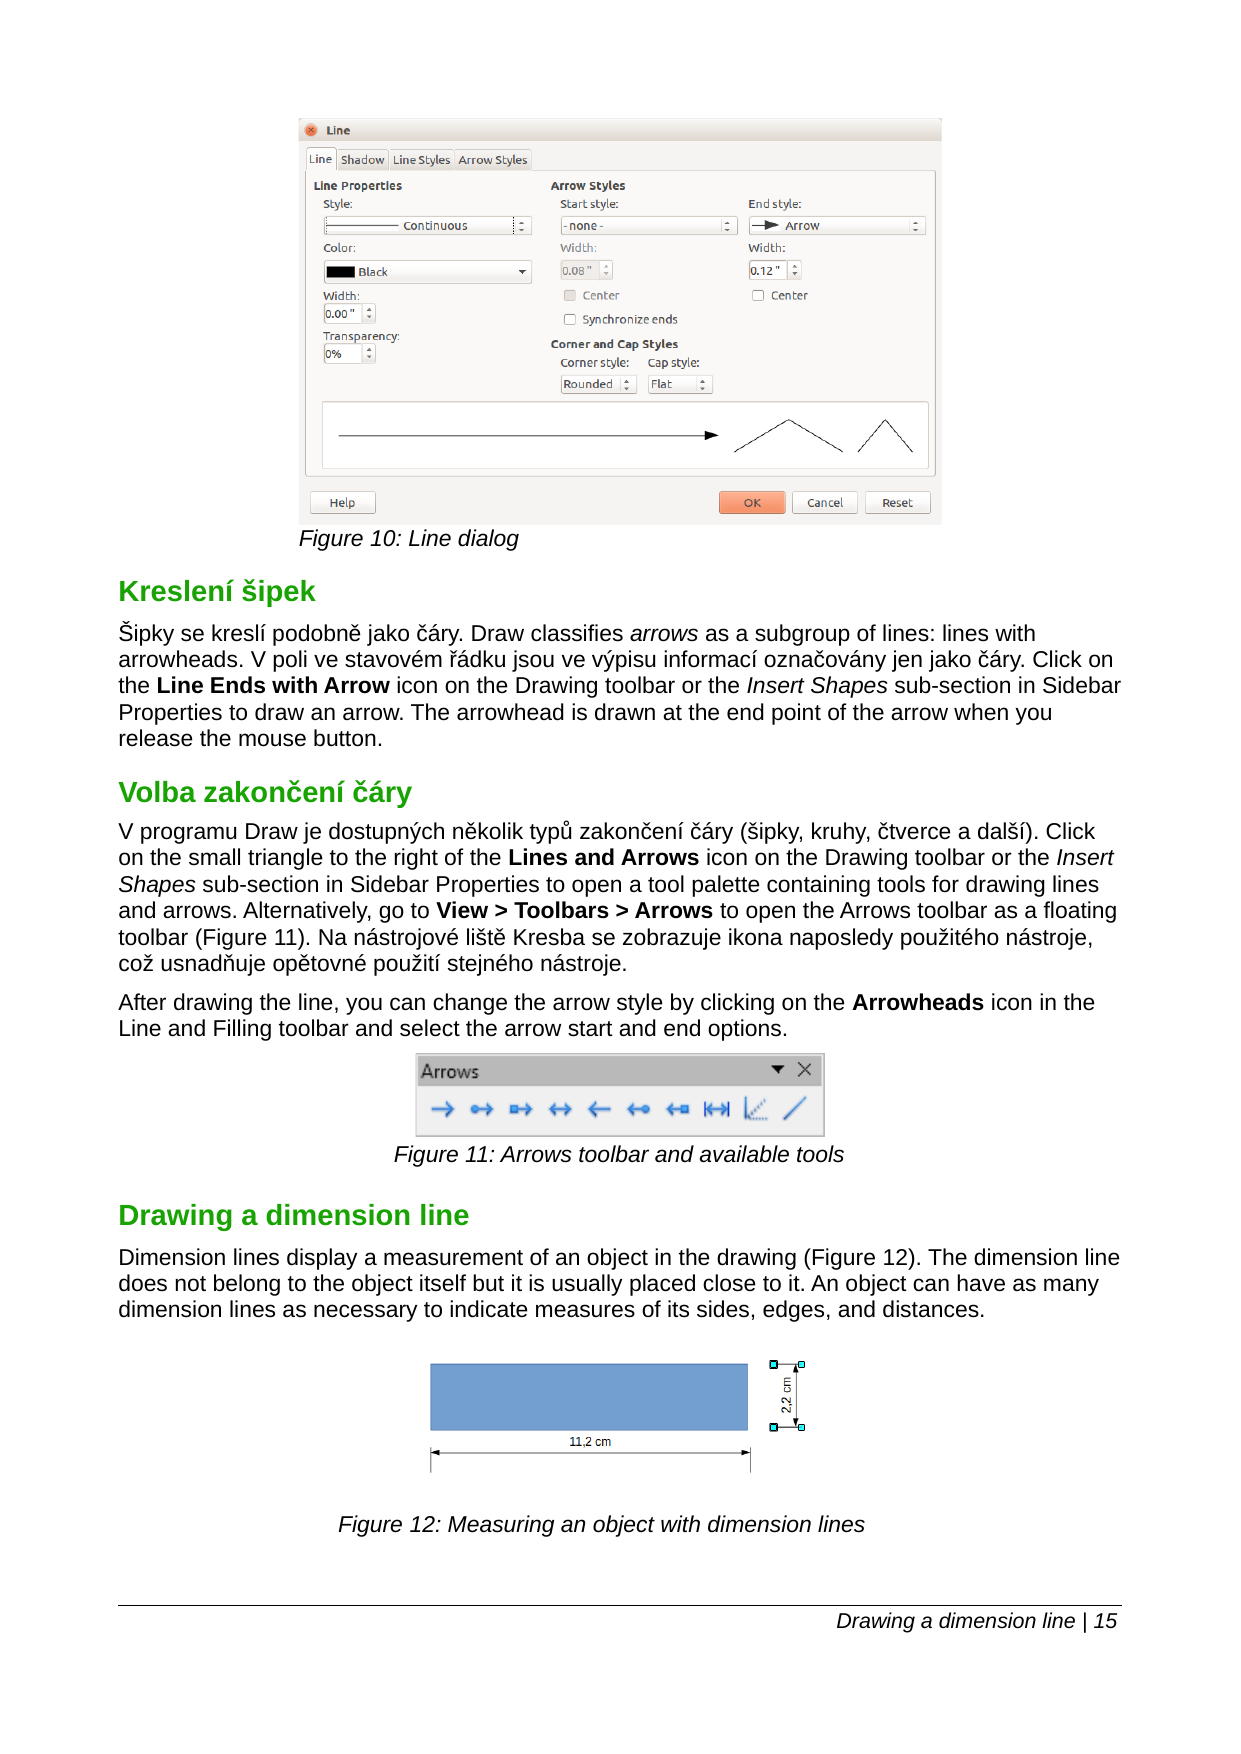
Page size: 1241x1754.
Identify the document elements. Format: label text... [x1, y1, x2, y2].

text Šipky se kreslí podobně jako čáry. Draw classifies arrows as a subgroup of lines: lines with arrowheads. V poli ve stavovém řádku jsou ve výpisu informací označovány jen jako čáry. Click on the Line Ends with Arrow icon on the Drawing toolbar or the Insert Shapes sub-section in Sidebar Properties to draw an arrow. The arrowhead is drawn at the end point of the arrow when you release the mouse button. [118, 620, 1122, 752]
picture [415, 1053, 825, 1137]
picture [298, 118, 942, 525]
text Figure 11: Arrows toolbar and available tools [374, 1141, 866, 1168]
text After drawing the line, you can change the arrow style by clicking on the Arrowheads icon in the Line and Filling toolbar and select the arrow start and end options. [118, 989, 1122, 1041]
subtitle Kreslení šipek [118, 574, 1122, 608]
text Figure 10: Line dialog [298, 525, 942, 551]
subtitle Volba zakončení čáry [118, 776, 1122, 809]
text V programu Draw je dostupných několik typů zakončení čáry (šipky, kruhy, čtverce a další). Click on the small triangle to the right of the Lines and Arrows icon on the Drawing toolbar or the Insert Shapes sub-section in Sidebar Properties to open a tool palette containing tools for drawing lines and arrows. Alternatively, go to View > Toolbars > Arrows to open the Arrows toolbar as a floating toolbar (Figure 11). Na nástrojové liště Kresba se zobrazuje ikona naposledy použitého nástroje, což usnadňuje opětovné použití stejného nástroje. [118, 818, 1122, 976]
picture [397, 1335, 843, 1500]
text Figure 12: Measuring an object with dimension lines [338, 1511, 902, 1537]
subtitle Drawing a dimension line [118, 1198, 1122, 1232]
text Dimension lines display a measurement of an object in the drawing (Figure 12). The dimension line does not belong to the object itself but it is usually placed close to it. An object can have as many dimension lines as necessary to indicate measures of its sides, edges, and distances. [118, 1243, 1122, 1323]
